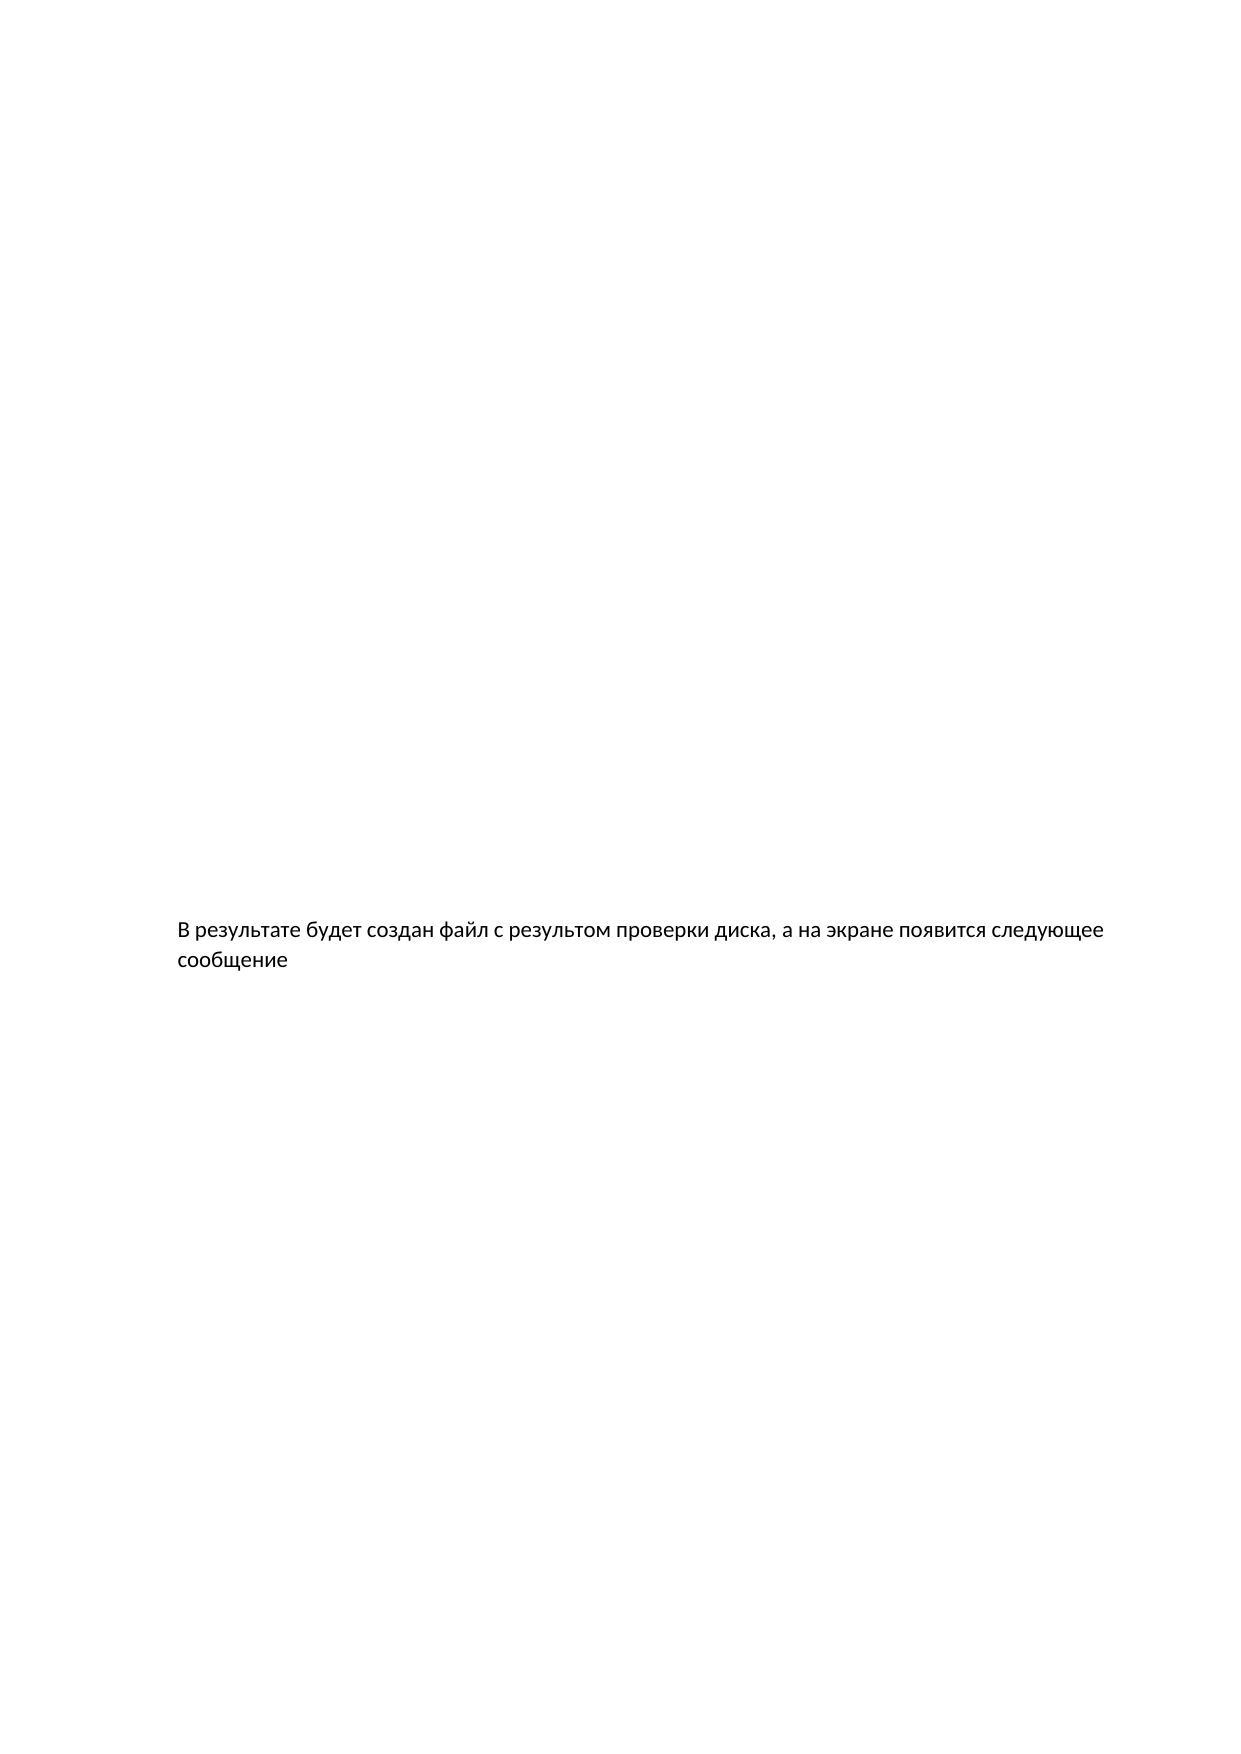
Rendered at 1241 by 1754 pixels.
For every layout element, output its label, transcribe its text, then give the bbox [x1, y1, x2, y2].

text В результате будет создан файл с результом проверки диска, а на экране появится следующее сообщение [177, 915, 1152, 973]
